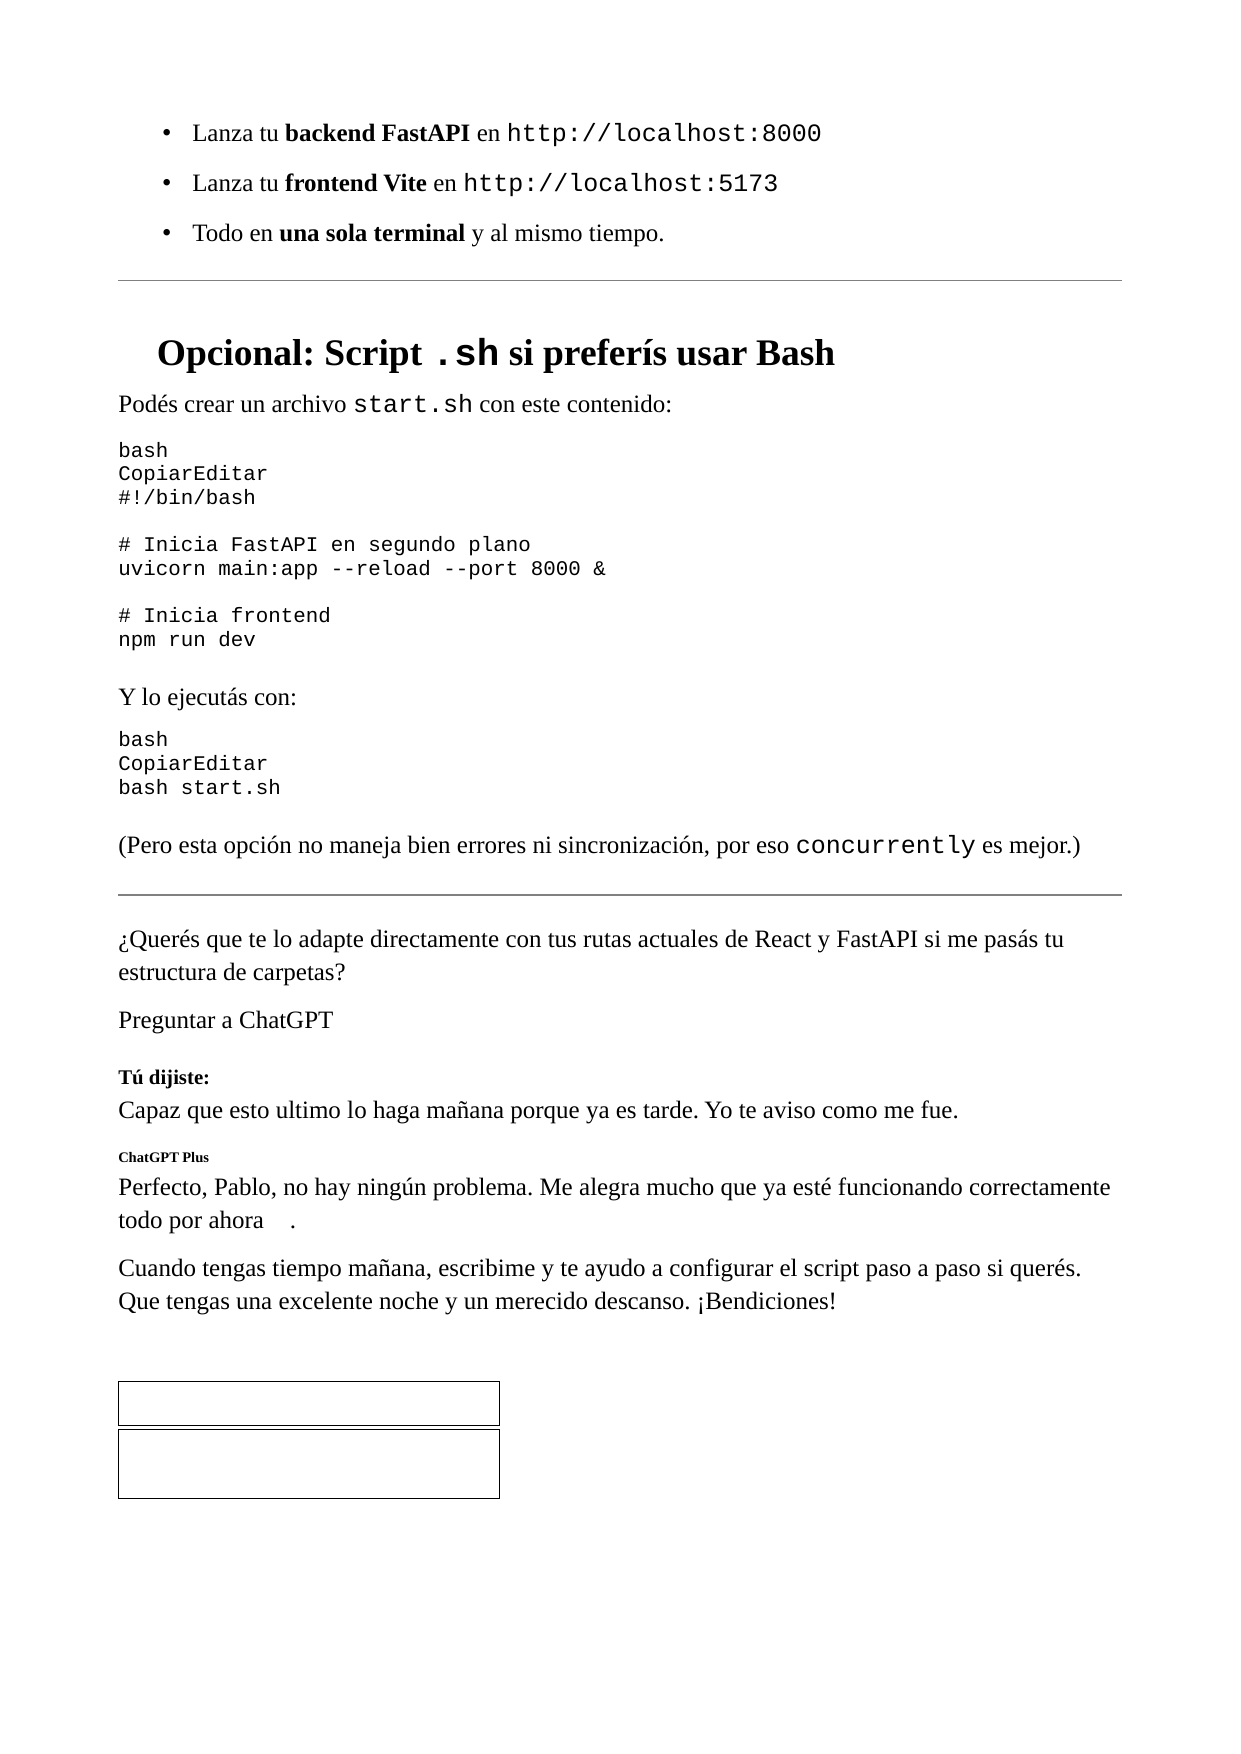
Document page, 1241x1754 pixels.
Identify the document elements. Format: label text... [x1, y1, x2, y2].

list Lanza tu frontend Vite en http://localhost:5173 [162, 168, 1122, 199]
subtitle ChatGPT Plus [118, 1149, 1122, 1166]
list Lanza tu backend FastAPI en http://localhost:8000 [162, 118, 1122, 149]
text Cuando tengas tiempo mañana, escribime y te ayudo a configurar el script paso a paso si querés. Que tengas una excelente noche y un merecido descanso. ¡Bendiciones! 🌙✨ [118, 1253, 1122, 1314]
text Capaz que esto ultimo lo haga mañana porque ya es tarde. Yo te aviso como me fue. [118, 1095, 1122, 1124]
text Y lo ejecutás con: [118, 682, 1122, 711]
text ¿Querés que te lo adapte directamente con tus rutas actuales de React y FastAPI si me pasás tu estructura de carpetas? [118, 924, 1122, 986]
text bash [118, 439, 1122, 463]
text Podés crear un archivo start.sh con este contenido: [118, 389, 1122, 420]
text (Pero esta opción no maneja bien errores ni sincronización, por eso concurrently es mejor.) [118, 830, 1122, 861]
text CopiarEditar [118, 463, 1122, 487]
text bash [118, 729, 1122, 753]
text # Inicia FastAPI en segundo plano [118, 534, 1122, 558]
text bash start.sh [118, 777, 1122, 800]
list Todo en una sola terminal y al mismo tiempo. [162, 218, 1122, 247]
text CopiarEditar [118, 753, 1122, 777]
text npm run dev [118, 629, 1122, 652]
subtitle Tú dijiste: [118, 1065, 1122, 1089]
text #!/bin/bash [118, 487, 1122, 511]
subtitle 💡 Opcional: Script .sh si preferís usar Bash [118, 331, 1122, 377]
text # Inicia frontend [118, 605, 1122, 629]
text Preguntar a ChatGPT [118, 1005, 1122, 1033]
text Perfecto, Pablo, no hay ningún problema. Me alegra mucho que ya esté funcionando correctamente todo por ahora 🙌. [118, 1172, 1122, 1234]
text uvicorn main:app --reload --port 8000 & [118, 558, 1122, 581]
